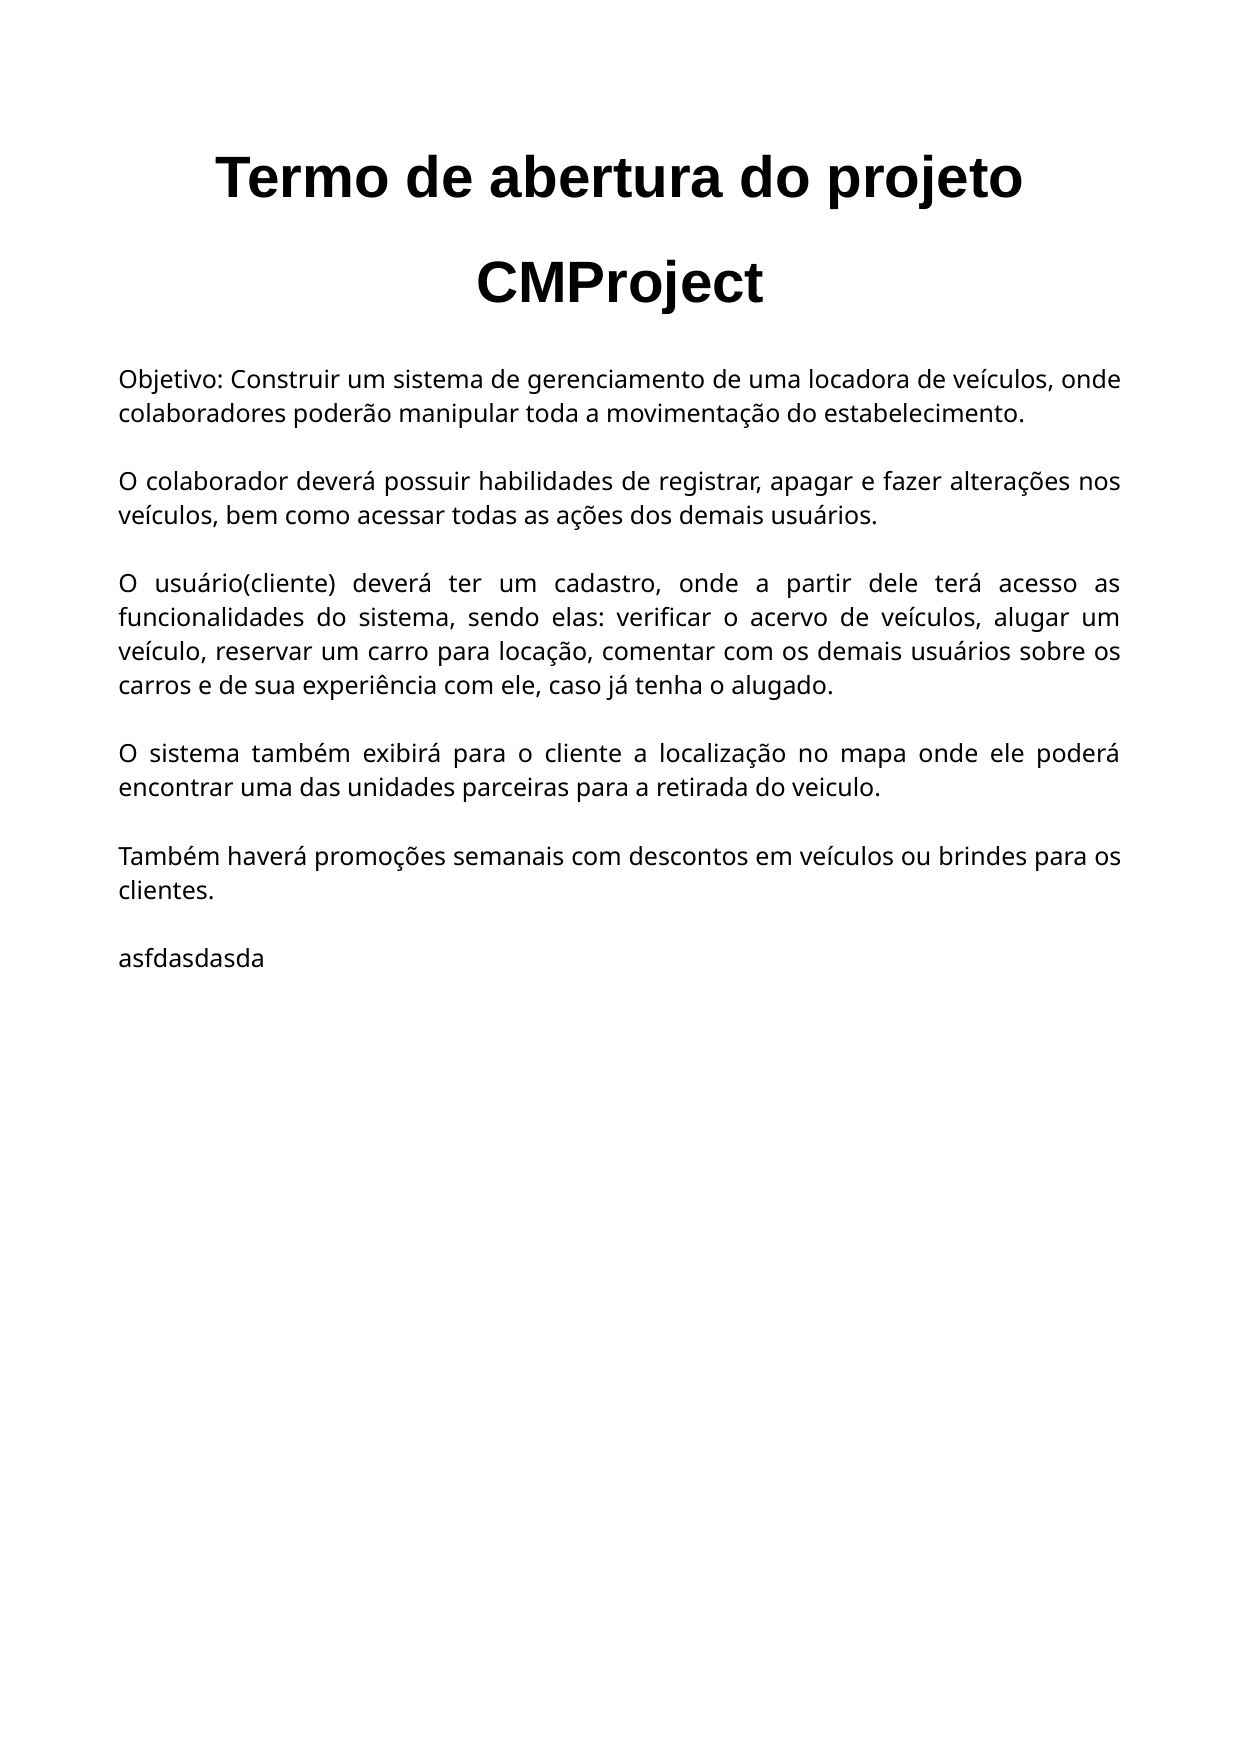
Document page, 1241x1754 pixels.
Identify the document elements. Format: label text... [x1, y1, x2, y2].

text Também haverá promoções semanais com descontos em veículos ou brindes para os clientes. [118, 838, 1122, 906]
text Termo de abertura do projeto [118, 143, 1122, 210]
text Objetivo: Construir um sistema de gerenciamento de uma locadora de veículos, onde colaboradores poderão manipular toda a movimentação do estabelecimento. [118, 361, 1122, 429]
text O sistema também exibirá para o cliente a localização no mapa onde ele poderá encontrar uma das unidades parceiras para a retirada do veiculo. [118, 736, 1122, 804]
text asfdasdasda [118, 940, 1122, 974]
text O usuário(cliente) deverá ter um cadastro, onde a partir dele terá acesso as funcionalidades do sistema, sendo elas: verificar o acervo de veículos, alugar um veículo, reservar um carro para locação, comentar com os demais usuários sobre os carros e de sua experiência com ele, caso já tenha o alugado. [118, 566, 1122, 702]
text O colaborador deverá possuir habilidades de registrar, apagar e fazer alterações nos veículos, bem como acessar todas as ações dos demais usuários. [118, 463, 1122, 532]
text CMProject [118, 248, 1122, 315]
